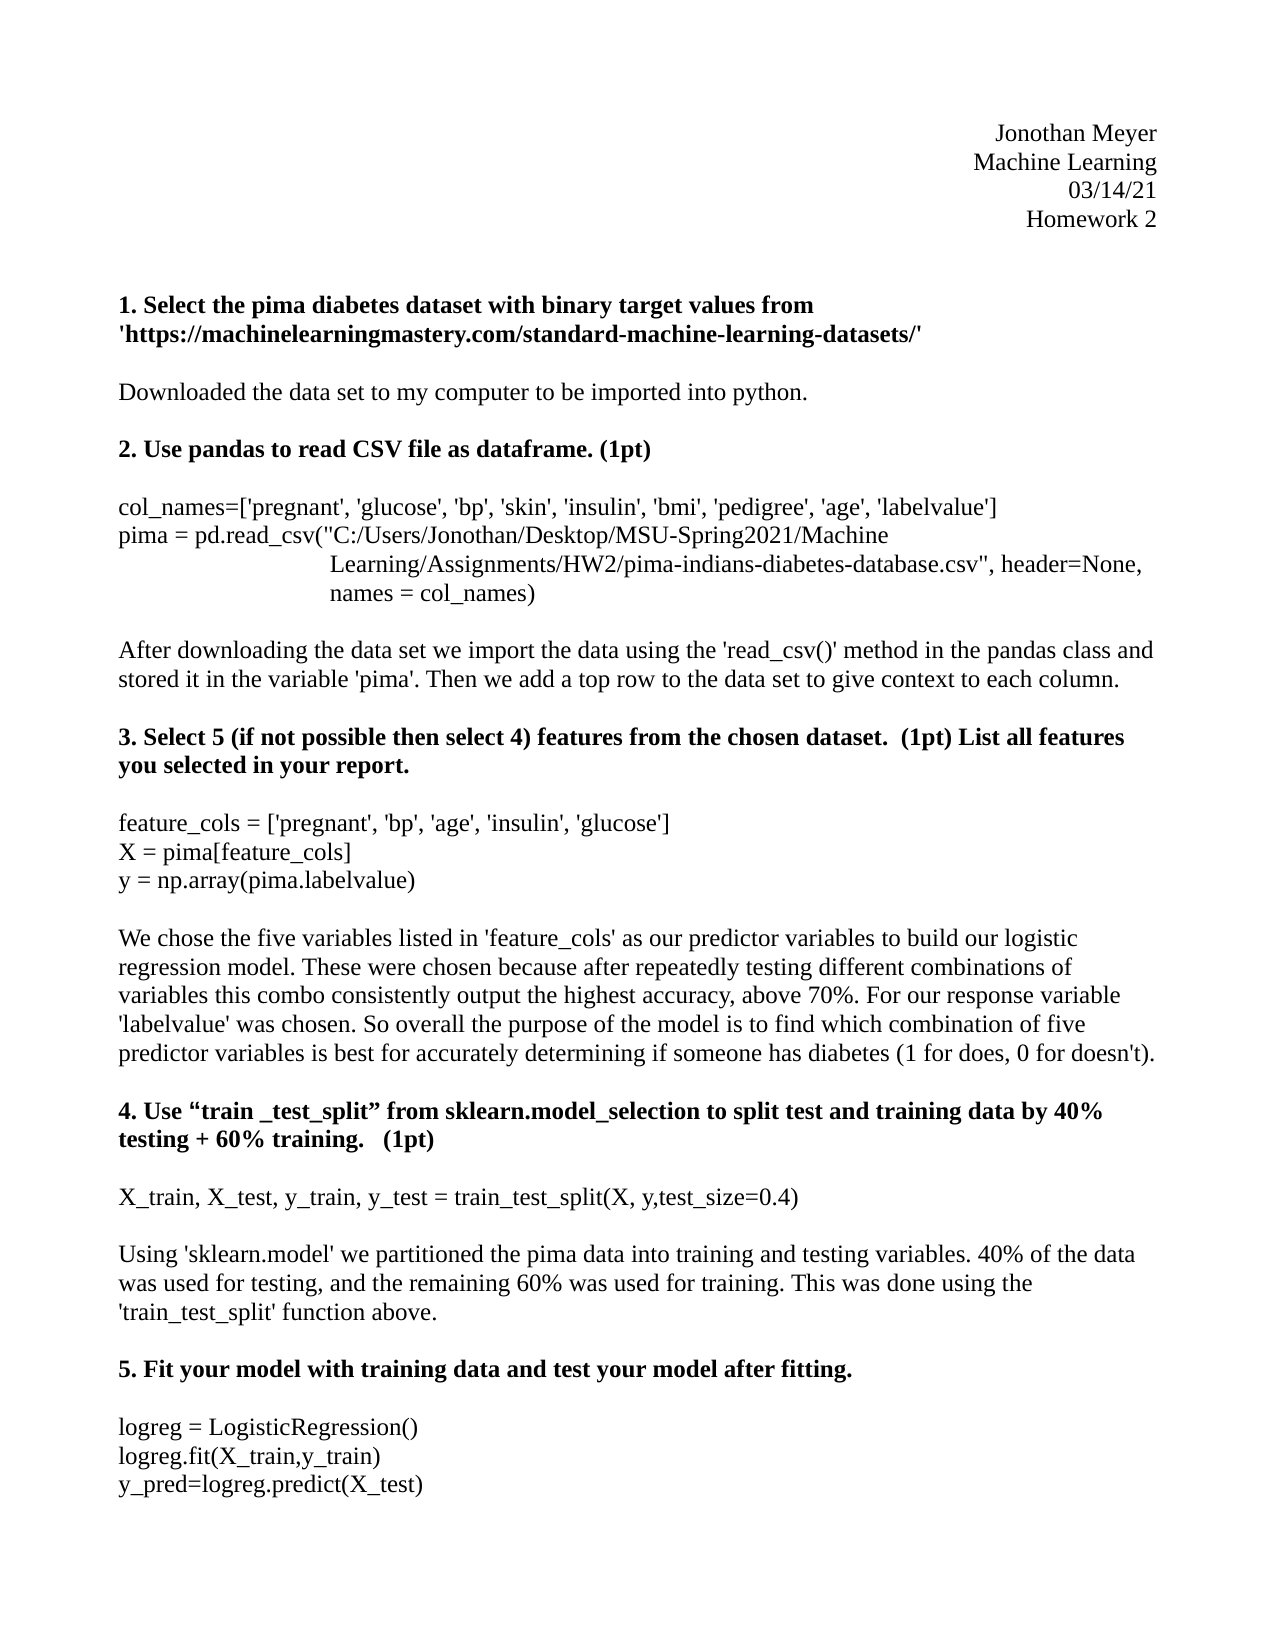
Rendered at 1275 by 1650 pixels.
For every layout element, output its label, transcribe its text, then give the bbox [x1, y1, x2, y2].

text We chose the five variables listed in 'feature_cols' as our predictor variables to build our logistic regression model. These were chosen because after repeatedly testing different combinations of variables this combo consistently output the highest accuracy, above 70%. For our response variable 'labelvalue' was chosen. So overall the purpose of the model is to find which combination of five predictor variables is best for accurately determining if someone has diabetes (1 for does, 0 for doesn't). [118, 923, 1157, 1067]
text 3. Select 5 (if not possible then select 4) features from the chosen dataset. (1pt) List all features you selected in your report. [118, 722, 1157, 779]
text Homework 2 [118, 204, 1157, 233]
text 'https://machinelearningmastery.com/standard-machine-learning-datasets/' [118, 319, 1157, 348]
text X_train, X_test, y_train, y_test = train_test_split(X, y,test_size=0.4) [118, 1182, 1157, 1211]
text Machine Learning [118, 147, 1157, 176]
text 2. Use pandas to read CSV file as dataframe. (1pt) [118, 434, 1157, 463]
text Downloaded the data set to my computer to be imported into python. [118, 377, 1157, 406]
text Jonothan Meyer [118, 118, 1157, 147]
text X = pima[feature_cols] [118, 837, 1157, 866]
text pima = pd.read_csv("C:/Users/Jonothan/Desktop/MSU-Spring2021/Machine Learning/Assignments/HW2/pima-indians-diabetes-database.csv", header=None, names = col_names) [118, 521, 1157, 607]
text logreg.fit(X_train,y_train) [118, 1441, 1157, 1469]
text y_pred=logreg.predict(X_test) [118, 1469, 1157, 1498]
text y = np.array(pima.labelvalue) [118, 866, 1157, 894]
text After downloading the data set we import the data using the 'read_csv()' method in the pandas class and stored it in the variable 'pima'. Then we add a top row to the data set to give context to each column. [118, 636, 1157, 693]
text 4. Use ﻿“﻿train _test_split” from sklearn.model_selection to split test and training data by 40% testing + 60% training. (1pt) [118, 1096, 1157, 1153]
text col_names=['pregnant', 'glucose', 'bp', 'skin', 'insulin', 'bmi', 'pedigree', 'age', 'labelvalue'] [118, 492, 1157, 521]
text 03/14/21 [118, 176, 1157, 204]
text 5. Fit your model with training data and test your model after fitting. [118, 1354, 1157, 1383]
text 1. Select the pima diabetes dataset with binary target values from [118, 291, 1157, 319]
text Using 'sklearn.model' we partitioned the pima data into training and testing variables. 40% of the data was used for testing, and the remaining 60% was used for training. This was done using the 'train_test_split' function above. [118, 1239, 1157, 1326]
text logreg = LogisticRegression() [118, 1412, 1157, 1441]
text feature_cols = ['pregnant', 'bp', 'age', 'insulin', 'glucose'] [118, 808, 1157, 837]
